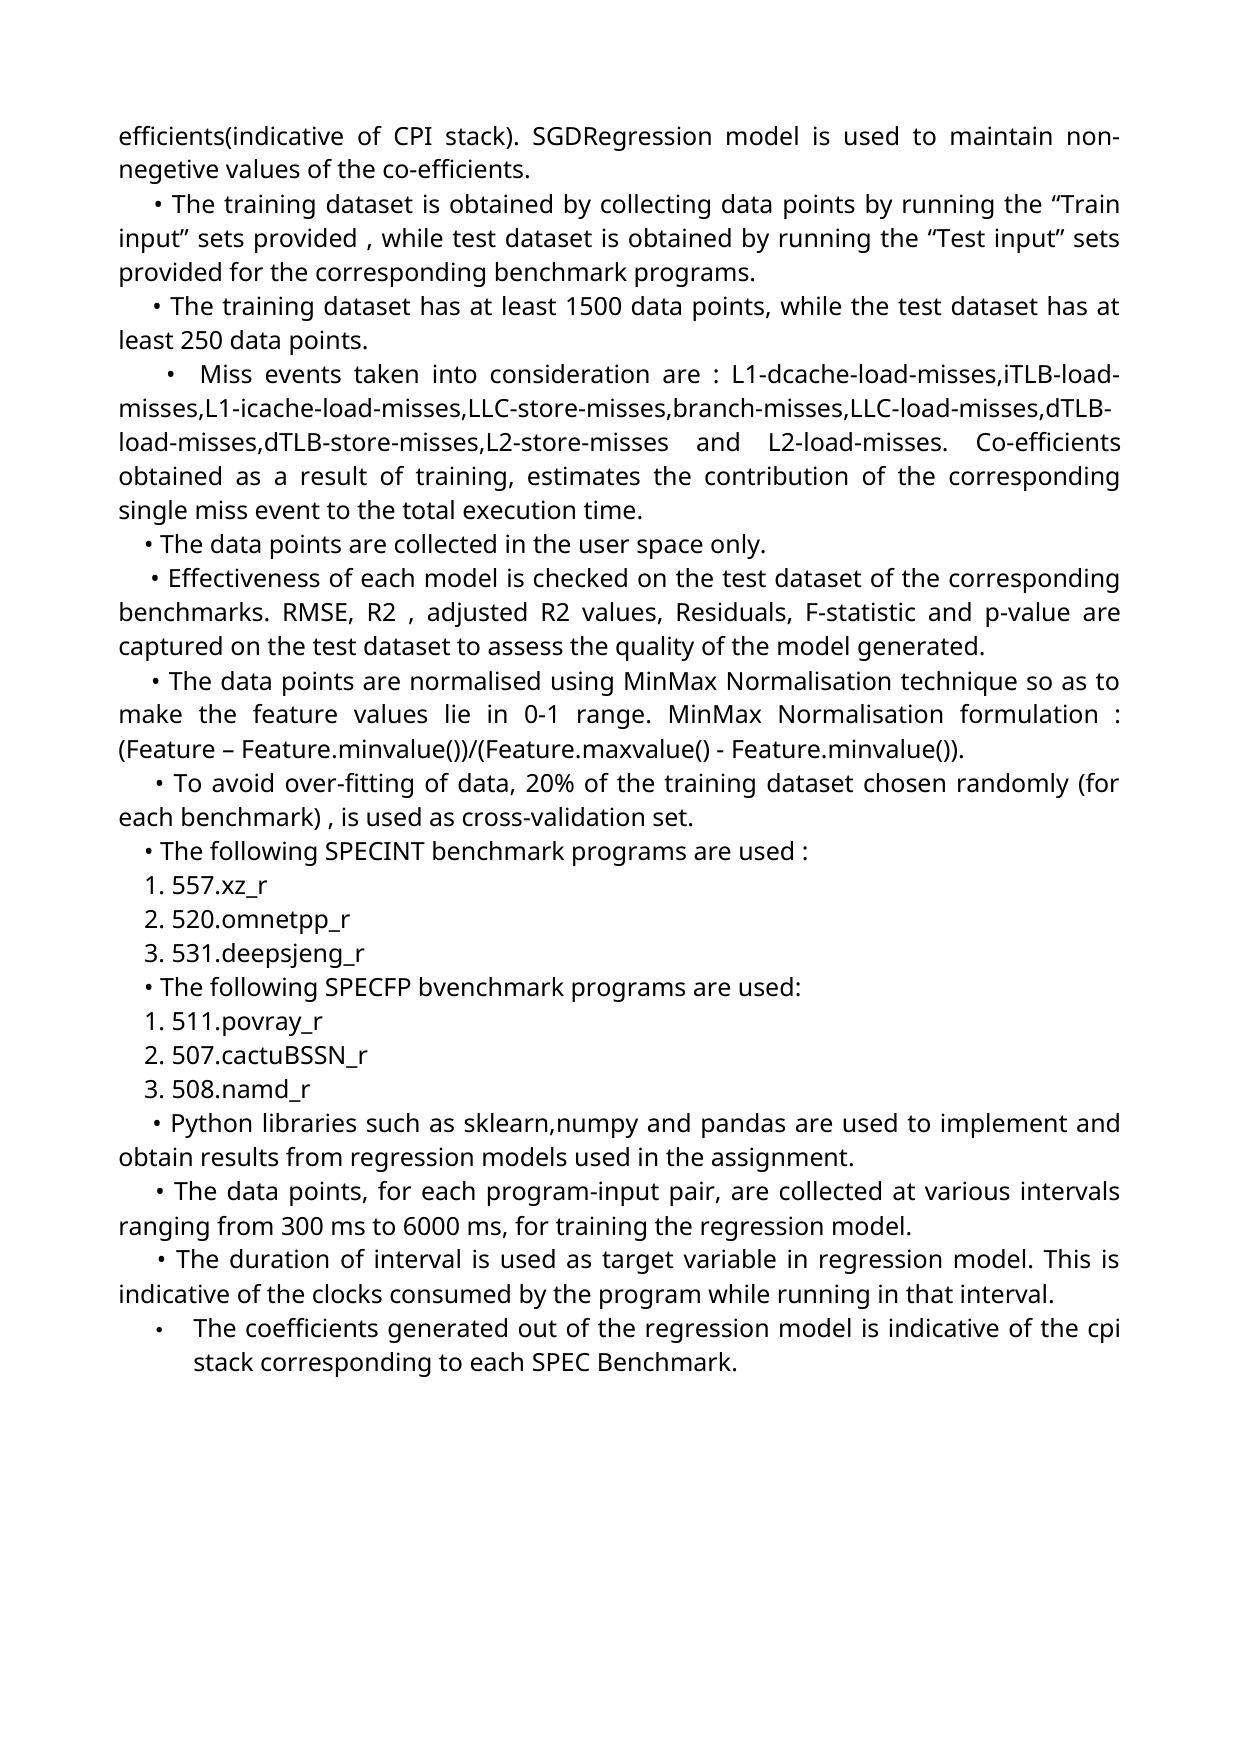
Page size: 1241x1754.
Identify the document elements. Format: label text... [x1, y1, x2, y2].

text • Miss events taken into consideration are : L1-dcache-load-misses,iTLB-load-misses,L1-icache-load-misses,LLC-store-misses,branch-misses,LLC-load-misses,dTLB-load-misses,dTLB-store-misses,L2-store-misses and L2-load-misses. Co-efficients obtained as a result of training, estimates the contribution of the corresponding single miss event to the total execution time. [118, 357, 1122, 527]
text • The training dataset is obtained by collecting data points by running the “Train input” sets provided , while test dataset is obtained by running the “Test input” sets provided for the corresponding benchmark programs. [118, 186, 1122, 288]
text • The training dataset has at least 1500 data points, while the test dataset has at least 250 data points. [118, 288, 1122, 357]
text efficients(indicative of CPI stack). SGDRegression model is used to maintain non-negetive values of the co-efficients. [118, 118, 1122, 186]
text 3. 508.namd_r [118, 1072, 1122, 1106]
text • Effectiveness of each model is checked on the test dataset of the corresponding benchmarks. RMSE, R2 , adjusted R2 values, Residuals, F-statistic and p-value are captured on the test dataset to assess the quality of the model generated. [118, 561, 1122, 663]
text • The following SPECFP bvenchmark programs are used: [118, 970, 1122, 1004]
text • The data points, for each program-input pair, are collected at various intervals ranging from 300 ms to 6000 ms, for training the regression model. [118, 1174, 1122, 1242]
text 2. 520.omnetpp_r [118, 902, 1122, 936]
list The coefficients generated out of the regression model is indicative of the cpi stack corresponding to each SPEC Benchmark. [156, 1310, 1122, 1378]
text • The following SPECINT benchmark programs are used : [118, 833, 1122, 867]
text 3. 531.deepsjeng_r [118, 936, 1122, 970]
text 1. 511.povray_r [118, 1004, 1122, 1038]
text • The data points are collected in the user space only. [118, 527, 1122, 561]
text • The data points are normalised using MinMax Normalisation technique so as to make the feature values lie in 0-1 range. MinMax Normalisation formulation : (Feature – Feature.minvalue())/(Feature.maxvalue() - Feature.minvalue()). [118, 663, 1122, 765]
text 2. 507.cactuBSSN_r [118, 1038, 1122, 1072]
text • To avoid over-fitting of data, 20% of the training dataset chosen randomly (for each benchmark) , is used as cross-validation set. [118, 765, 1122, 833]
text 1. 557.xz_r [118, 867, 1122, 902]
text • The duration of interval is used as target variable in regression model. This is indicative of the clocks consumed by the program while running in that interval. [118, 1242, 1122, 1310]
text • Python libraries such as sklearn,numpy and pandas are used to implement and obtain results from regression models used in the assignment. [118, 1106, 1122, 1174]
